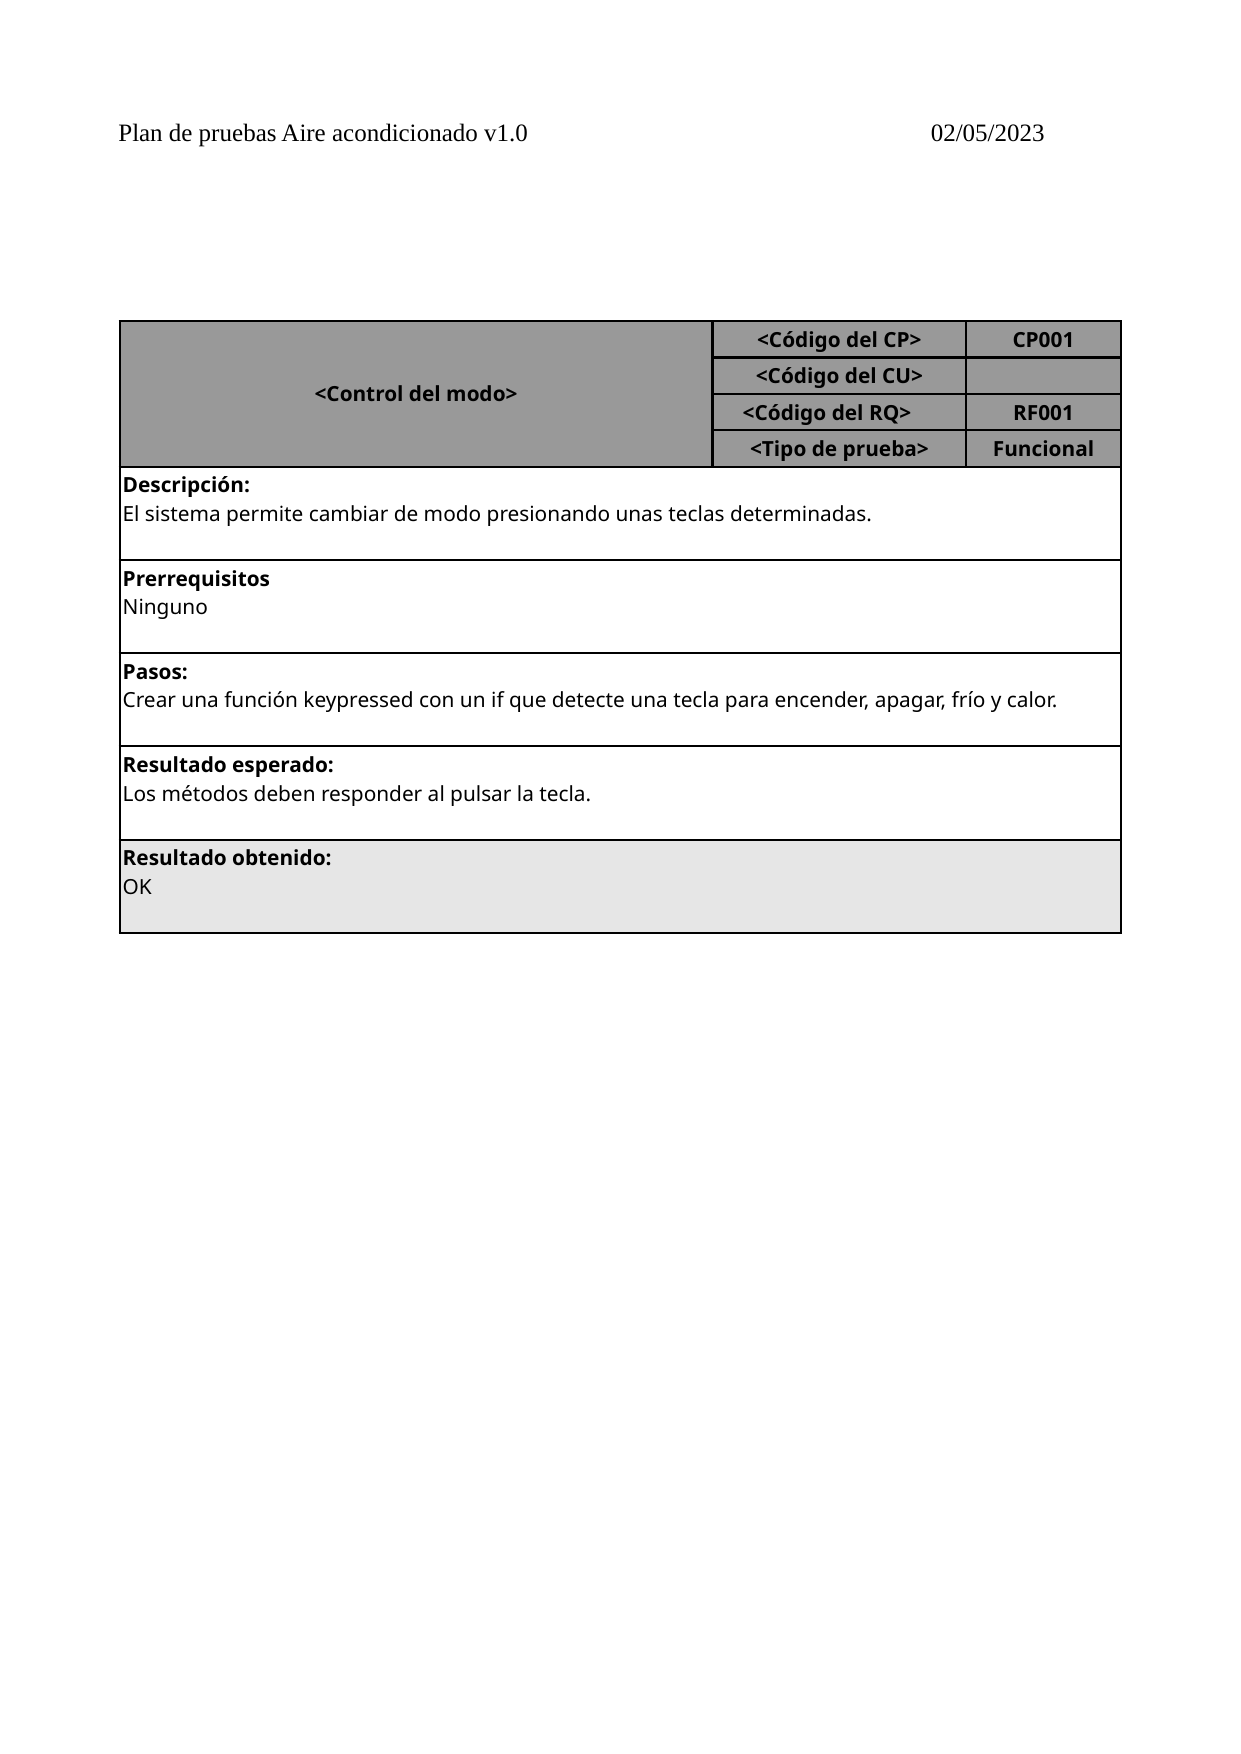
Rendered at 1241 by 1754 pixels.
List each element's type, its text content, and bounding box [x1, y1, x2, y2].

table_cell Resultado esperado: Los métodos deben responder al pulsar la tecla. [121, 747, 1120, 838]
table_cell <Código del RQ> [714, 395, 965, 429]
table_cell Resultado obtenido: OK [121, 841, 1120, 932]
table_cell Prerrequisitos Ninguno [121, 561, 1120, 652]
table_cell Funcional [967, 431, 1120, 466]
table_cell <Código del CU> [714, 359, 965, 393]
table_cell Descripción: El sistema permite cambiar de modo presionando unas teclas determinadas. [121, 468, 1120, 559]
table_cell Pasos: Crear una función keypressed con un if que detecte una tecla para encender, apagar, frío y calor. [121, 654, 1120, 745]
table_header CP001 [967, 322, 1120, 356]
table_cell <Tipo de prueba> [714, 431, 965, 466]
table_header <Control del modo> [121, 322, 711, 466]
table_header <Código del CP> [714, 322, 965, 356]
table_cell [967, 359, 1120, 393]
table_cell RF001 [967, 395, 1120, 429]
